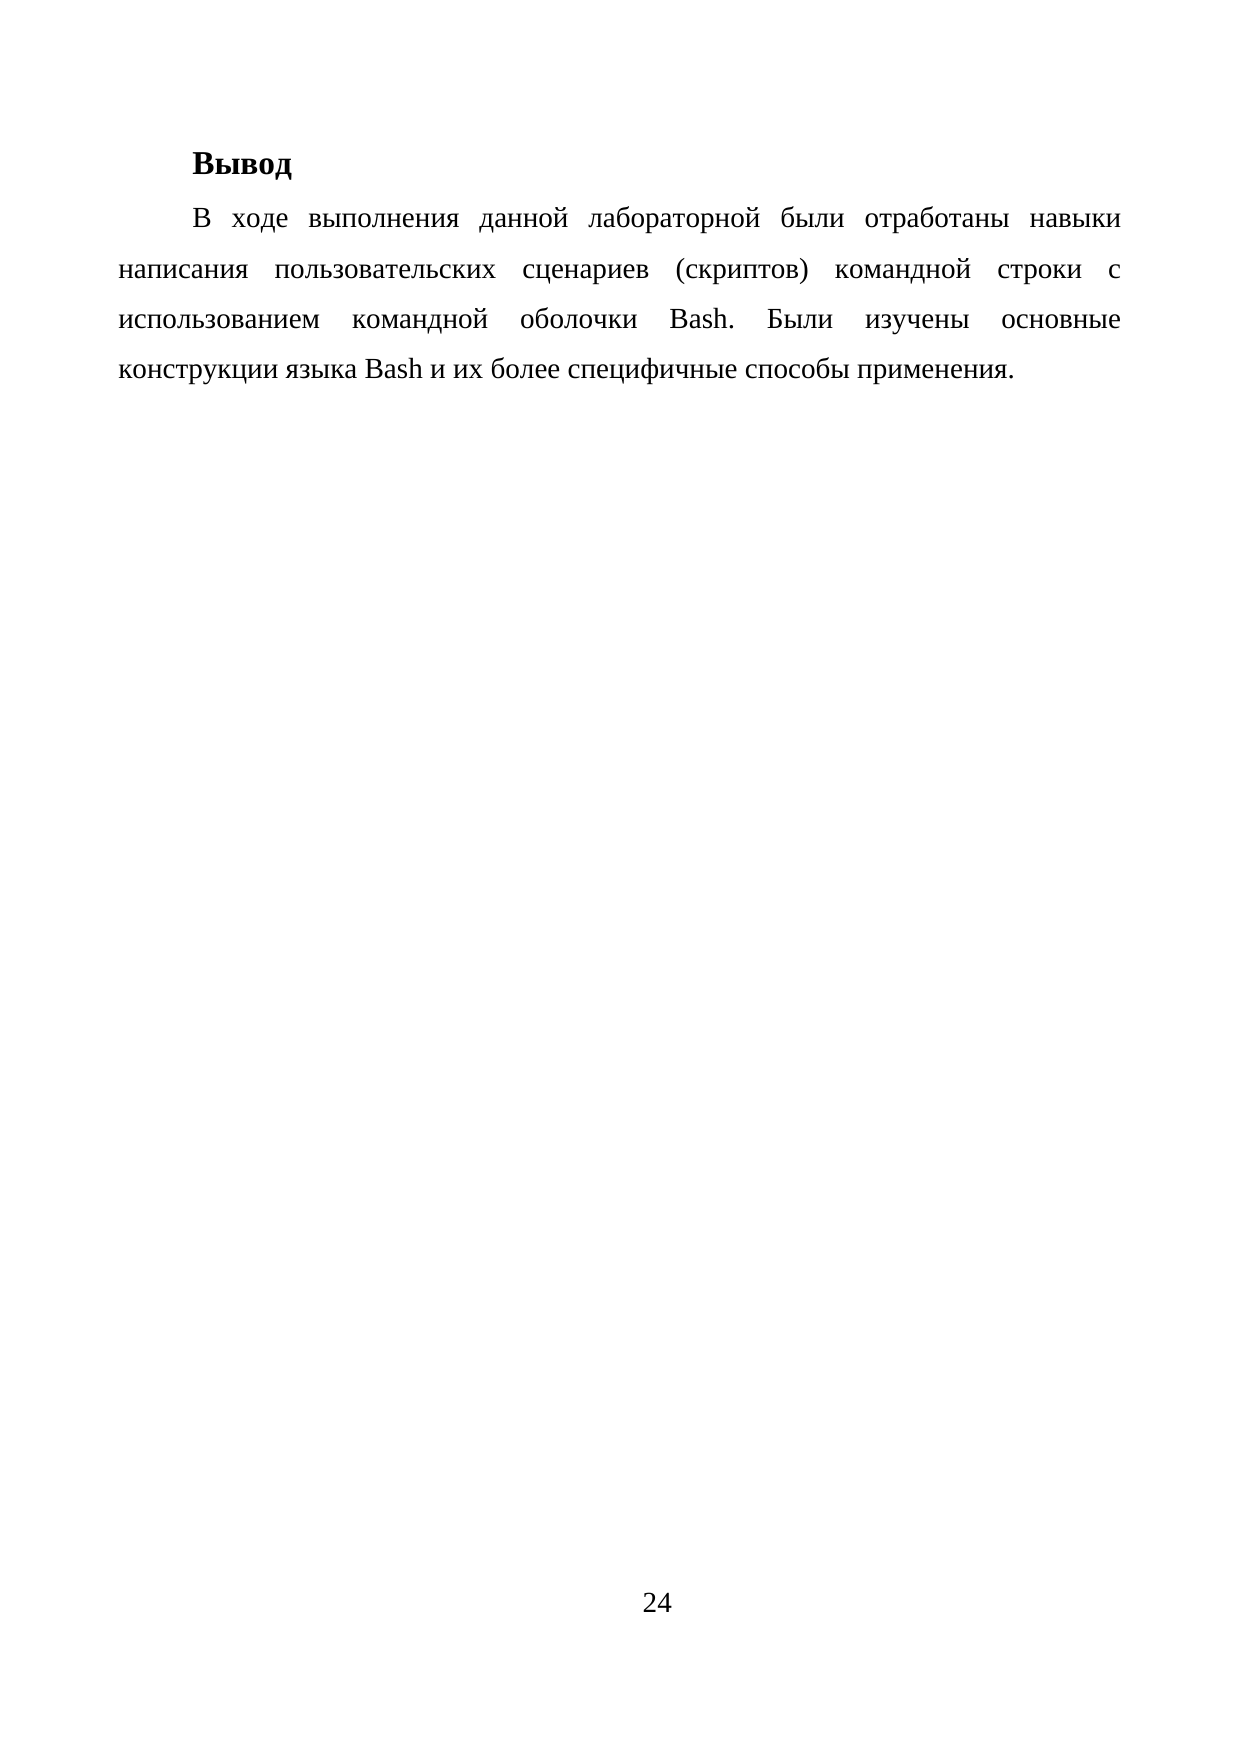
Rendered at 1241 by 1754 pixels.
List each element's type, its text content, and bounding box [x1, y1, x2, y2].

subtitle Вывод [118, 143, 1122, 181]
text В ходе выполнения данной лабораторной были отработаны навыки написания пользовательских сценариев (скриптов) командной строки с использованием командной оболочки Bash. Были изучены основные конструкции языка Bash и их более специфичные способы применения. [118, 200, 1122, 385]
